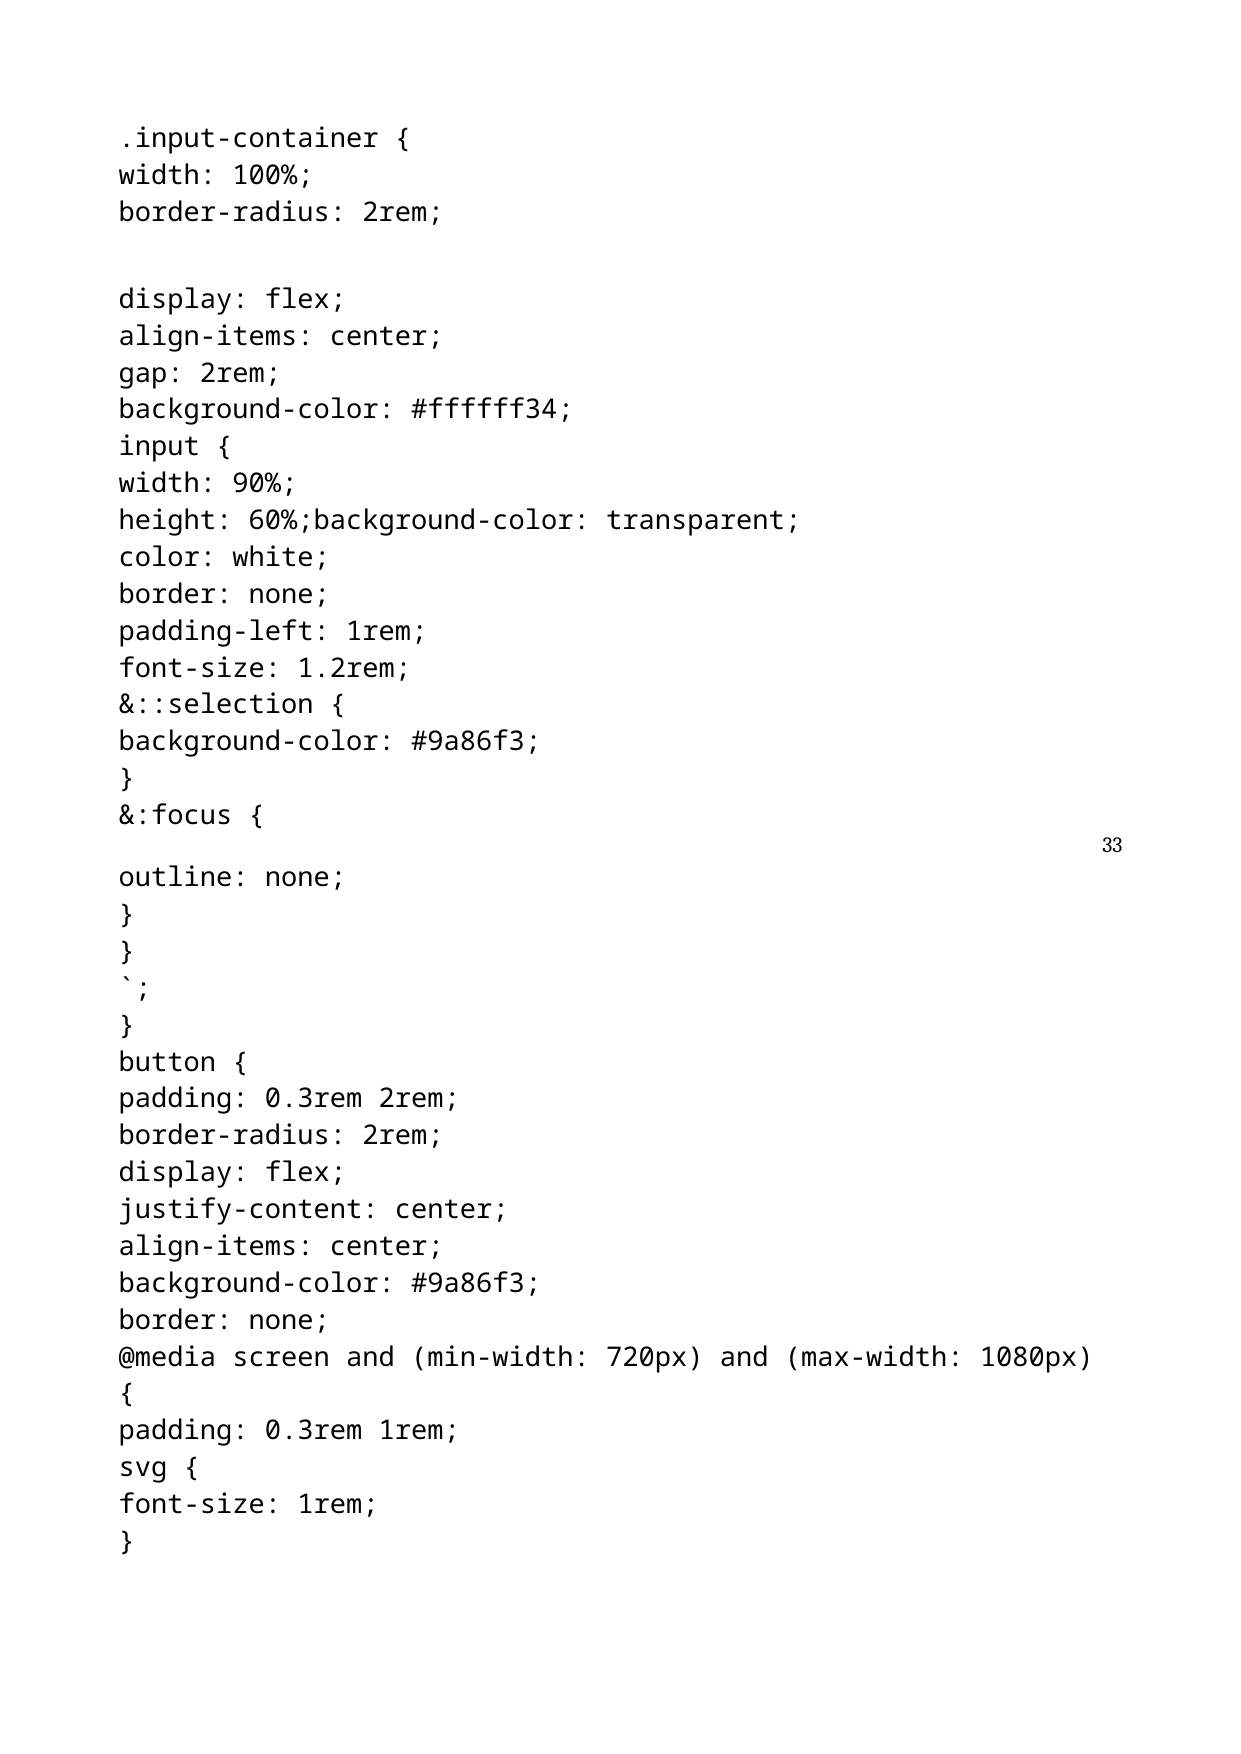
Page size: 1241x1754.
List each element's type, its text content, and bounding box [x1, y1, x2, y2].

text background-color: #9a86f3; [118, 722, 1122, 759]
text padding: 0.3rem 2rem; [118, 1079, 1122, 1116]
text color: white; [118, 537, 1122, 574]
text @media screen and (min-width: 720px) and (max-width: 1080px) { [118, 1337, 1122, 1411]
text outline: none; [118, 858, 1122, 894]
text &:focus { [118, 796, 1122, 832]
text height: 60%;background-color: transparent; [118, 501, 1122, 537]
text svg { [118, 1448, 1122, 1484]
text background-color: #ffffff34; [118, 390, 1122, 427]
text `; [118, 968, 1122, 1005]
text font-size: 1rem; [118, 1484, 1122, 1521]
text border: none; [118, 1300, 1122, 1337]
text padding: 0.3rem 1rem; [118, 1411, 1122, 1448]
text align-items: center; [118, 316, 1122, 353]
text font-size: 1.2rem; [118, 648, 1122, 685]
text background-color: #9a86f3; [118, 1263, 1122, 1300]
text } [118, 894, 1122, 931]
text button { [118, 1042, 1122, 1079]
text border-radius: 2rem; [118, 192, 1122, 229]
text justify-content: center; [118, 1189, 1122, 1226]
text display: flex; [118, 279, 1122, 316]
text border: none; [118, 574, 1122, 611]
text 33 [118, 832, 1122, 858]
text .input-container { [118, 118, 1122, 155]
text align-items: center; [118, 1226, 1122, 1263]
text border-radius: 2rem; [118, 1116, 1122, 1153]
text display: flex; [118, 1153, 1122, 1189]
text padding-left: 1rem; [118, 611, 1122, 648]
text } [118, 759, 1122, 796]
text } [118, 1521, 1122, 1558]
text } [118, 931, 1122, 968]
text input { [118, 427, 1122, 464]
text &::selection { [118, 685, 1122, 722]
text width: 90%; [118, 464, 1122, 501]
text gap: 2rem; [118, 353, 1122, 390]
text } [118, 1005, 1122, 1042]
text width: 100%; [118, 155, 1122, 192]
